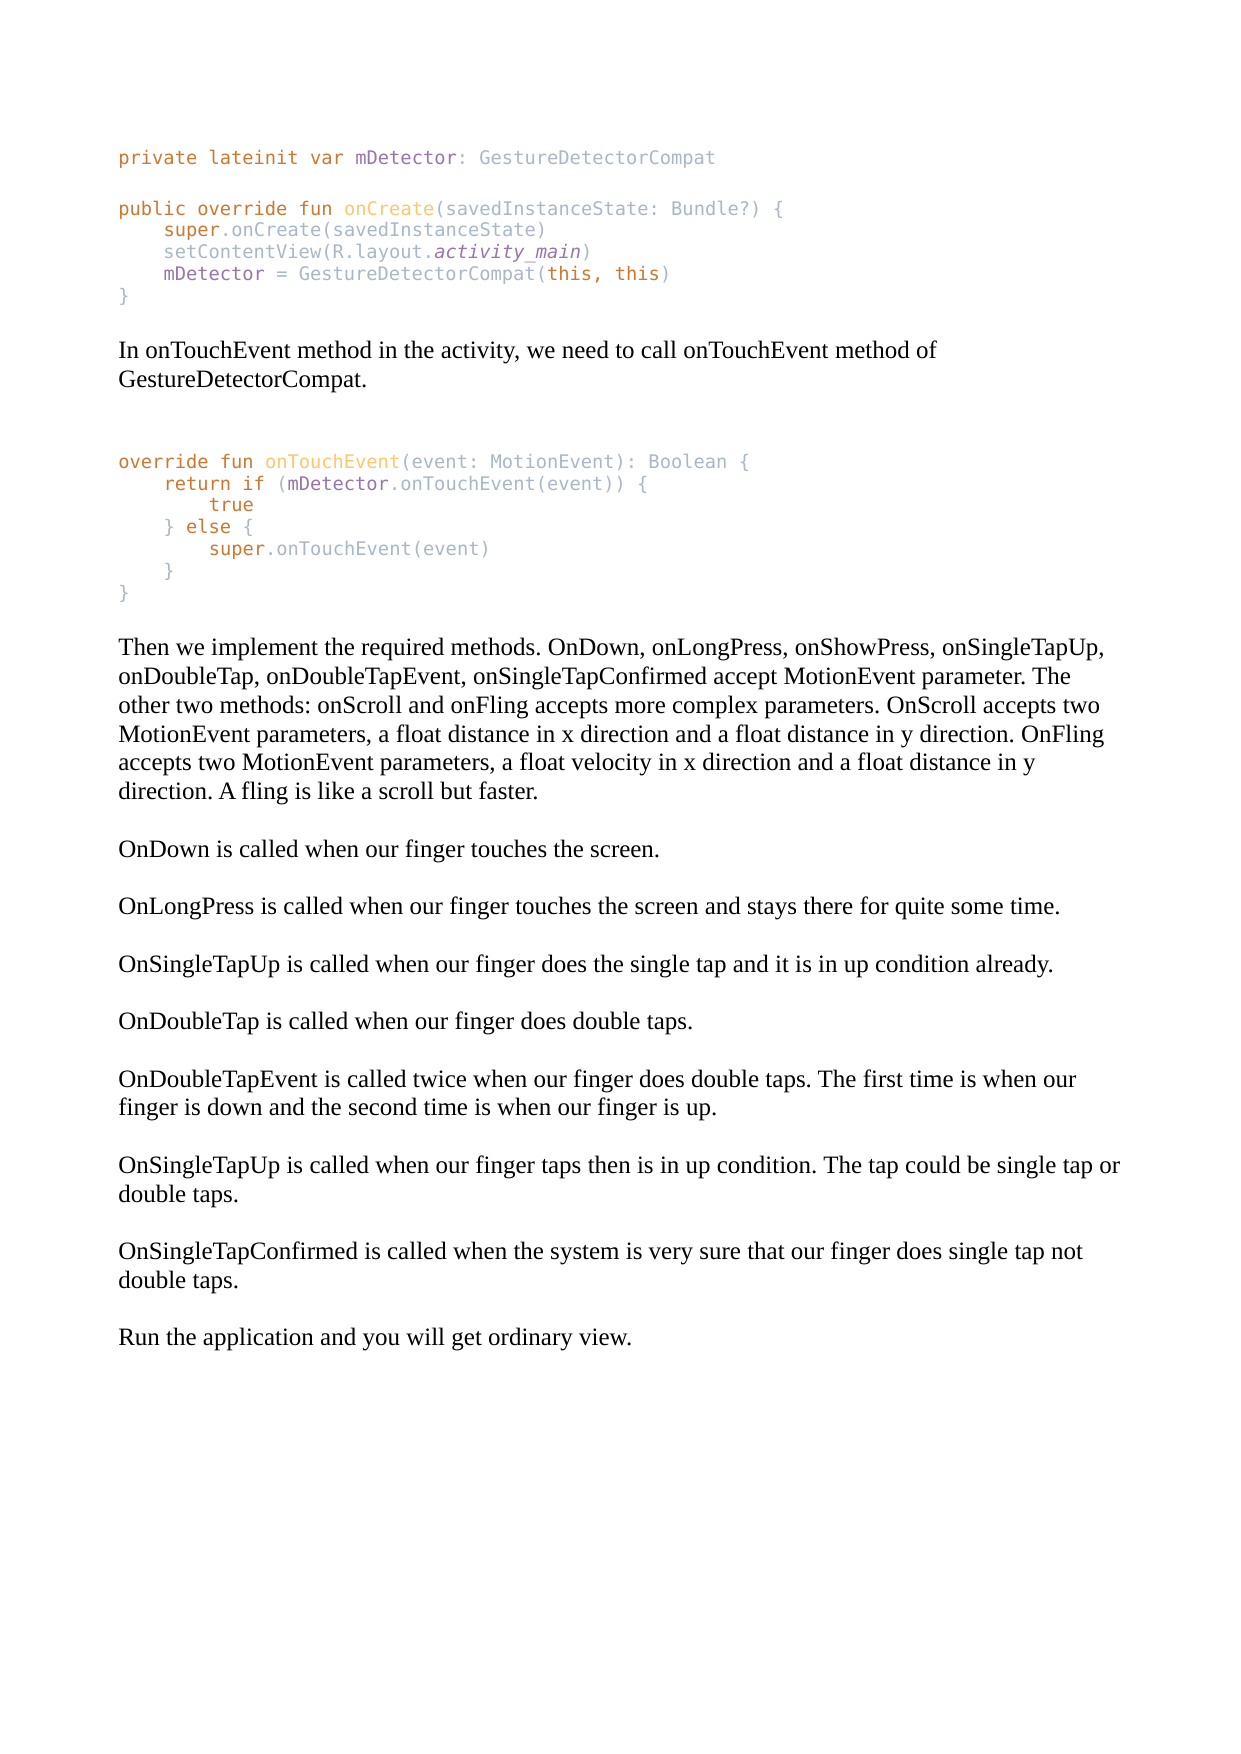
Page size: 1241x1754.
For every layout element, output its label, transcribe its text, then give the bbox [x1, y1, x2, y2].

text OnLongPress is called when our finger touches the screen and stays there for quite some time. [118, 891, 1122, 920]
text Then we implement the required methods. OnDown, onLongPress, onShowPress, onSingleTapUp, onDoubleTap, onDoubleTapEvent, onSingleTapConfirmed accept MotionEvent parameter. The other two methods: onScroll and onFling accepts more complex parameters. OnScroll accepts two MotionEvent parameters, a float distance in x direction and a float distance in y direction. OnFling accepts two MotionEvent parameters, a float velocity in x direction and a float distance in y direction. A fling is like a scroll but faster. [118, 632, 1122, 805]
text OnSingleTapConfirmed is called when the system is very sure that our finger does single tap not double taps. [118, 1236, 1122, 1294]
text In onTouchEvent method in the activity, we need to call onTouchEvent method of GestureDetectorCompat. [118, 336, 1122, 393]
text override fun onTouchEvent(event: MotionEvent): Boolean { return if (mDetector.onTouchEvent(event)) { true } else { super.onTouchEvent(event) } } [118, 451, 1122, 604]
text Run the application and you will get ordinary view. [118, 1322, 1122, 1351]
text private lateinit var mDetector: GestureDetectorCompat public override fun onCreate(savedInstanceState: Bundle?) { super.onCreate(savedInstanceState) setContentView(R.layout.activity_main) mDetector = GestureDetectorCompat(this, this) } [118, 147, 1122, 307]
text OnSingleTapUp is called when our finger does the single tap and it is in up condition already. [118, 949, 1122, 977]
text OnDoubleTapEvent is called twice when our finger does double taps. The first time is when our finger is down and the second time is when our finger is up. [118, 1064, 1122, 1121]
text OnDown is called when our finger touches the screen. [118, 834, 1122, 862]
text OnSingleTapUp is called when our finger taps then is in up condition. The tap could be single tap or double taps. [118, 1150, 1122, 1207]
text OnDoubleTap is called when our finger does double taps. [118, 1006, 1122, 1035]
